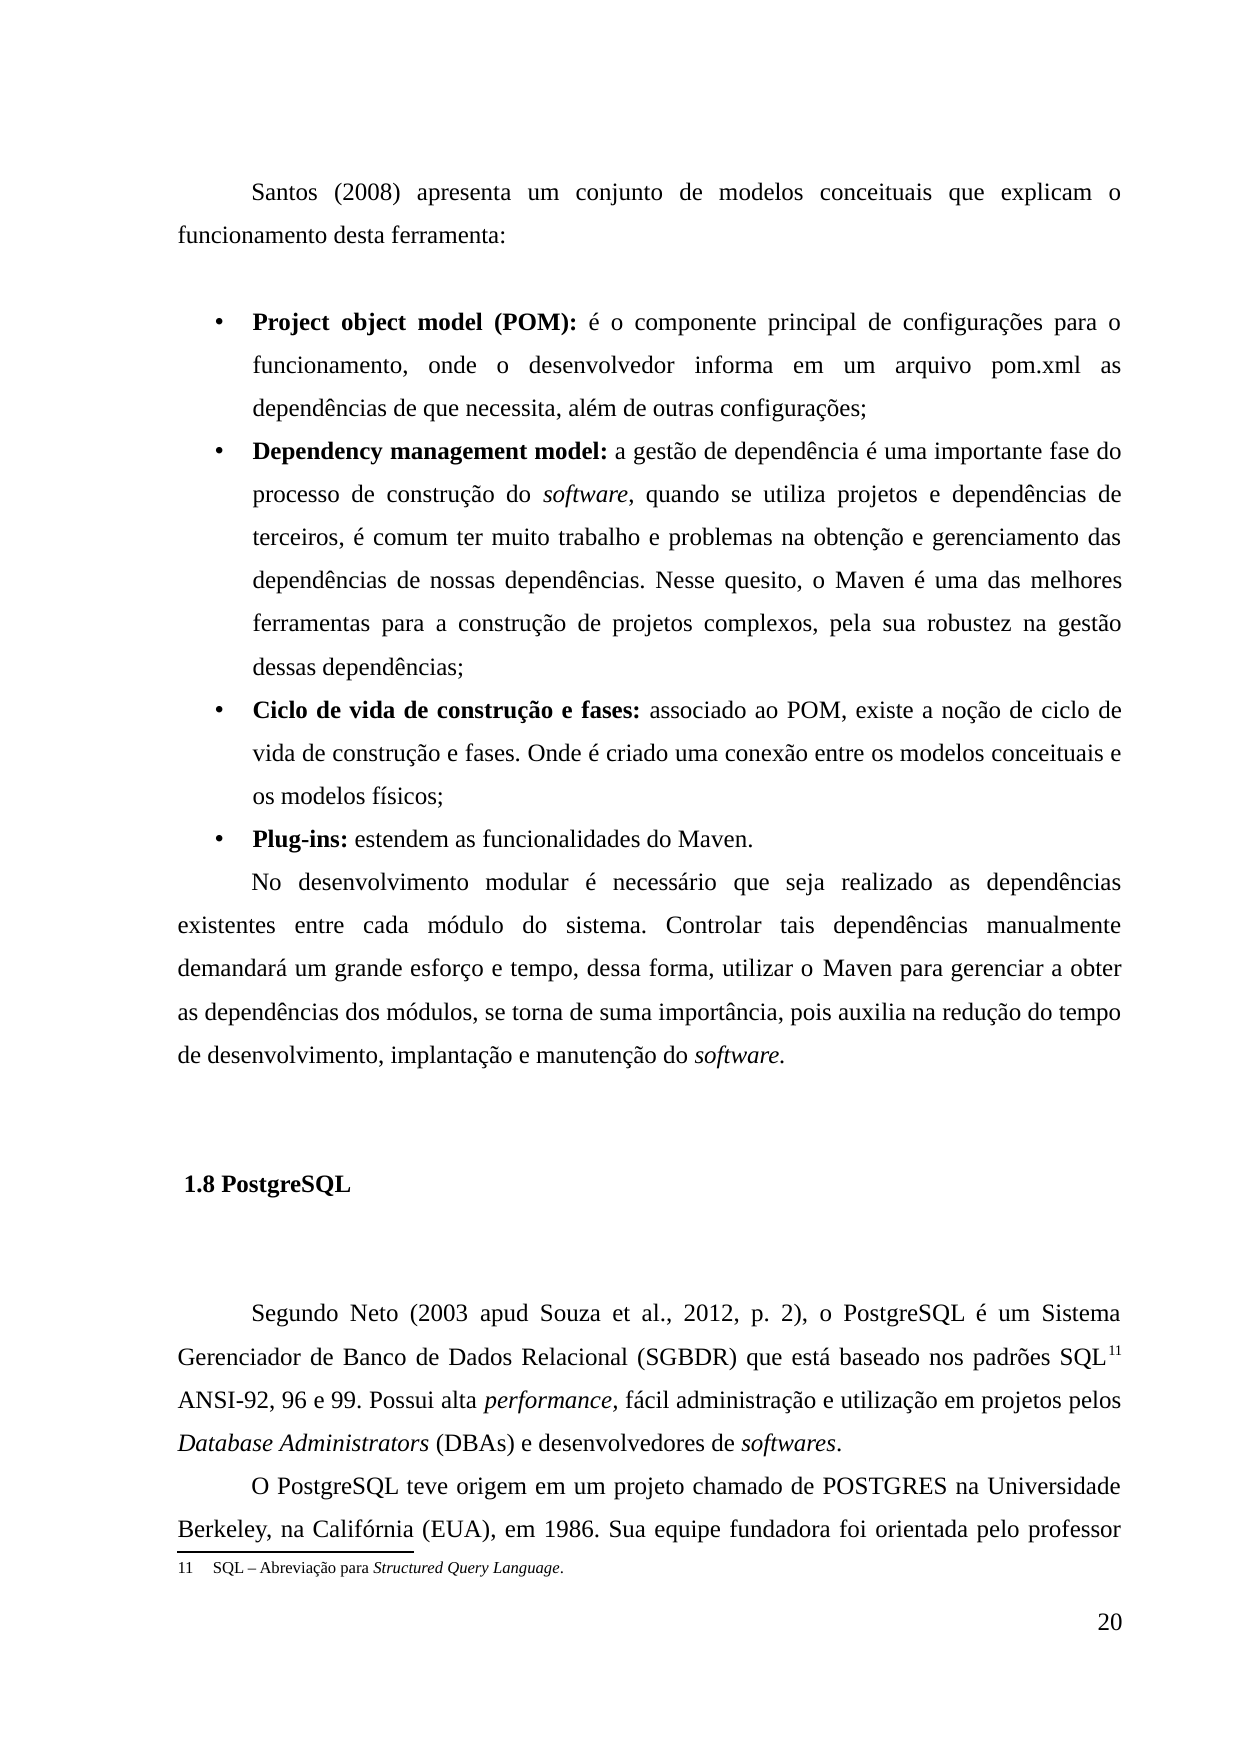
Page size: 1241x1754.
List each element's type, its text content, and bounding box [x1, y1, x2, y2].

subtitle PostgreSQL [177, 1169, 1122, 1198]
text Santos (2008) apresenta um conjunto de modelos conceituais que explicam o funcionamento desta ferramenta: [177, 177, 1122, 249]
text SQL – Abreviação para Structured Query Language. [177, 1558, 1122, 1577]
text Segundo Neto (2003 apud Souza et al., 2012, p. 2), o PostgreSQL é um Sistema Gerenciador de Banco de Dados Relacional (SGBDR) que está baseado nos padrões SQL ANSI-92, 96 e 99. Possui alta performance, fácil administração e utilização em projetos pelos Database Administrators (DBAs) e desenvolvedores de softwares. [177, 1298, 1122, 1457]
list Dependency management model: a gestão de dependência é uma importante fase do processo de construção do software, quando se utiliza projetos e dependências de terceiros, é comum ter muito trabalho e problemas na obtenção e gerenciamento das dependências de nossas dependências. Nesse quesito, o Maven é uma das melhores ferramentas para a construção de projetos complexos, pela sua robustez na gestão dessas dependências; [215, 436, 1122, 680]
text No desenvolvimento modular é necessário que seja realizado as dependências existentes entre cada módulo do sistema. Controlar tais dependências manualmente demandará um grande esforço e tempo, dessa forma, utilizar o Maven para gerenciar a obter as dependências dos módulos, se torna de suma importância, pois auxilia na redução do tempo de desenvolvimento, implantação e manutenção do software. [177, 867, 1122, 1068]
list Ciclo de vida de construção e fases: associado ao POM, existe a noção de ciclo de vida de construção e fases. Onde é criado uma conexão entre os modelos conceituais e os modelos físicos; [215, 695, 1122, 810]
list Project object model (POM): é o componente principal de configurações para o funcionamento, onde o desenvolvedor informa em um arquivo pom.xml as dependências de que necessita, além de outras configurações; [215, 307, 1122, 422]
text O PostgreSQL teve origem em um projeto chamado de POSTGRES na Universidade Berkeley, na Califórnia (EUA), em 1986. Sua equipe fundadora foi orientada pelo professor [177, 1471, 1122, 1543]
list Plug-ins: estendem as funcionalidades do Maven. [215, 824, 1122, 853]
